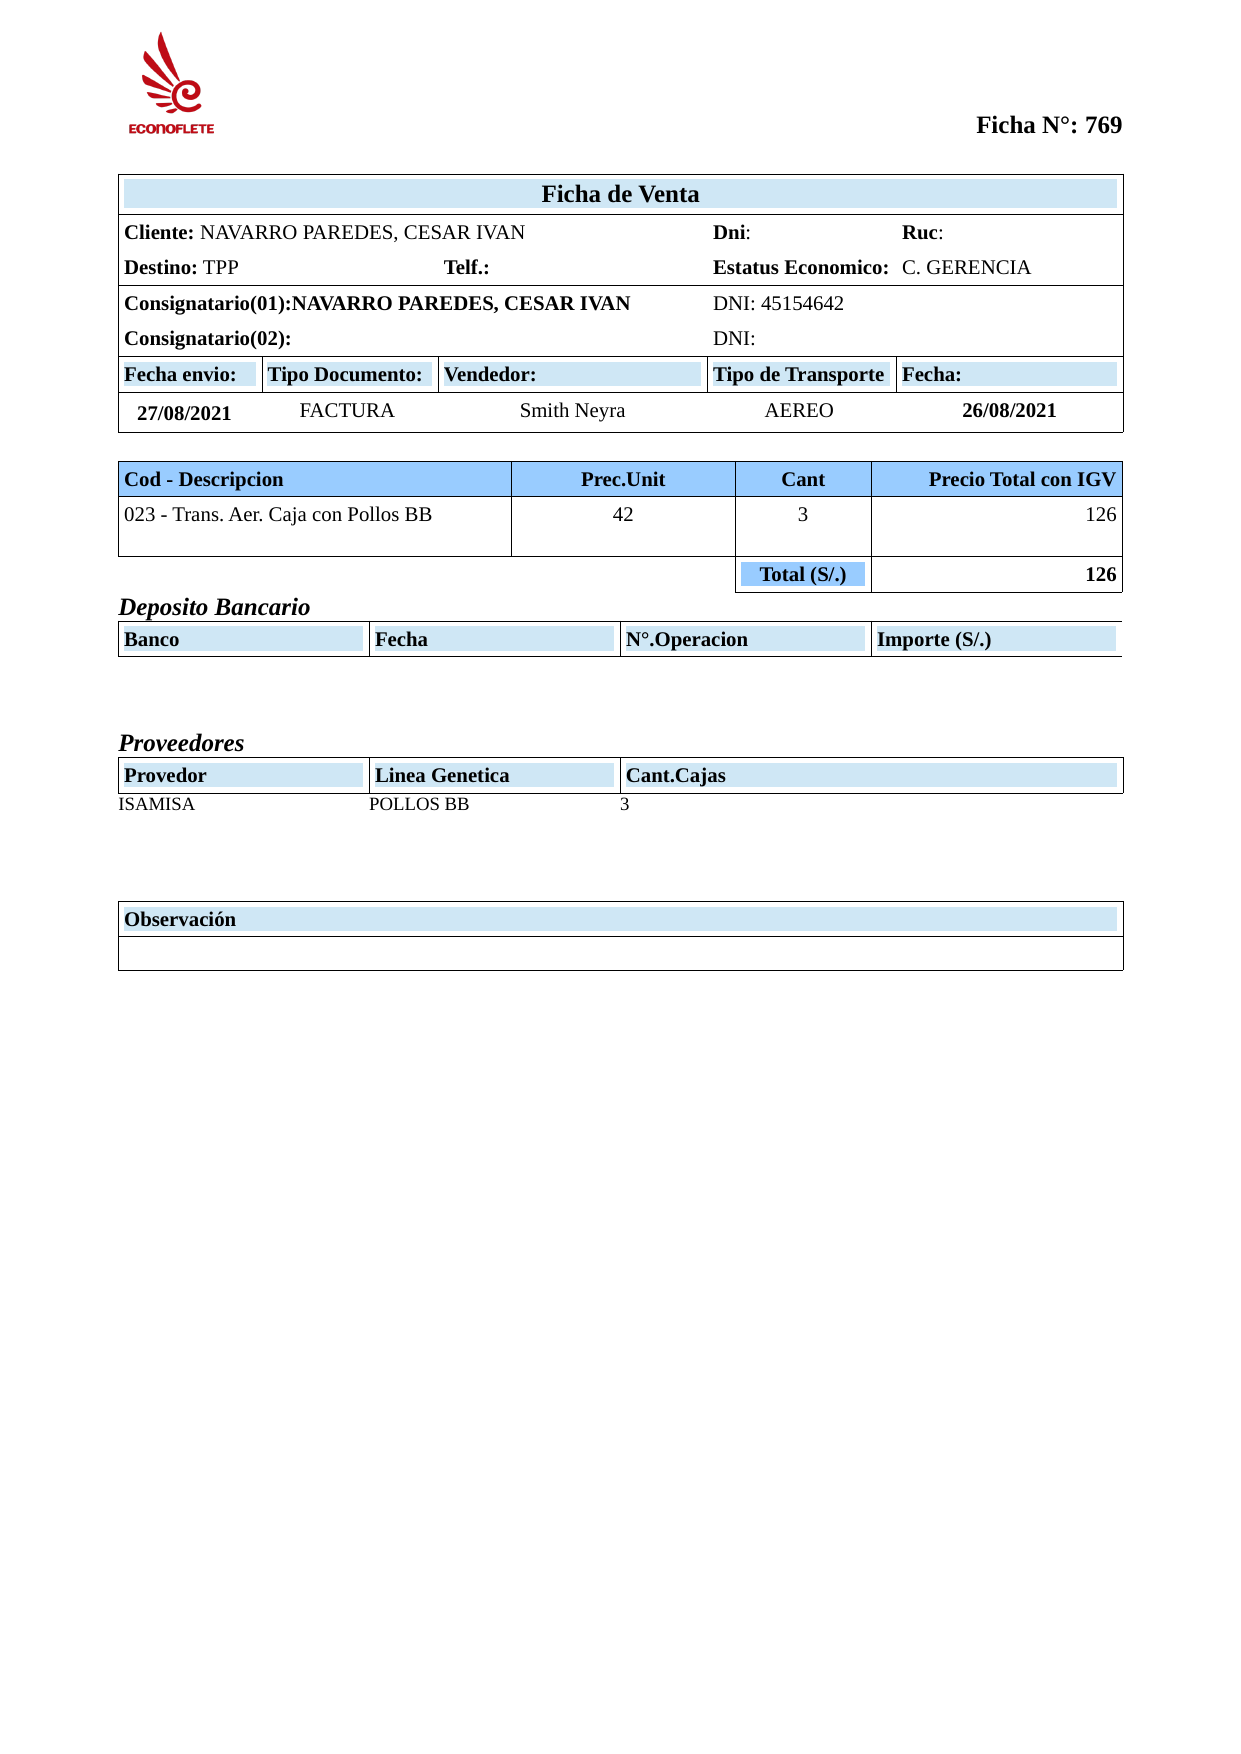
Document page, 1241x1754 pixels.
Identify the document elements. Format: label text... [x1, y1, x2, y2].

picture [118, 31, 225, 134]
table_cell Vendedor: [439, 357, 707, 392]
table_header Precio Total con IGV [872, 462, 1122, 496]
table_cell Tipo de Transporte [708, 357, 896, 392]
table_cell Consignatario(01):NAVARRO PAREDES, CESAR IVAN [119, 286, 707, 321]
table_cell Smith Neyra [438, 393, 707, 432]
table_header Provedor [119, 758, 369, 793]
table_cell [871, 680, 1122, 704]
table_cell [118, 657, 369, 680]
table_header Ficha de Venta [119, 175, 1123, 214]
table_cell 26/08/2021 [896, 393, 1123, 432]
table_cell [620, 879, 1123, 901]
table_cell [871, 705, 1122, 728]
table_header Cant.Cajas [621, 758, 1123, 793]
table_cell [620, 680, 871, 704]
table_cell [118, 858, 369, 879]
table_cell Fecha: [897, 357, 1123, 392]
table_cell Destino: TPP [119, 249, 438, 285]
table_cell [118, 705, 369, 728]
table_header Fecha [370, 622, 620, 656]
table_cell [118, 557, 511, 592]
table_cell 3 [620, 794, 1123, 814]
table_cell POLLOS BB [369, 794, 620, 814]
table_header Importe (S/.) [872, 622, 1122, 656]
table_cell 023 - Trans. Aer. Caja con Pollos BB [119, 497, 511, 556]
table_cell [118, 836, 369, 858]
table_header N°.Operacion [621, 622, 871, 656]
table_cell [369, 836, 620, 858]
table_header Observación [119, 902, 1123, 936]
table_cell [118, 815, 369, 836]
table_cell [369, 657, 620, 680]
table_cell [620, 657, 871, 680]
table_cell Dni: [707, 215, 896, 249]
table_cell DNI: [707, 321, 1123, 356]
table_cell Estatus Economico: [707, 249, 896, 285]
table_cell Consignatario(02): [119, 321, 707, 356]
table_cell [620, 705, 871, 728]
table_cell DNI: 45154642 [707, 286, 1123, 321]
table_cell Tipo Documento: [263, 357, 438, 392]
table_header Linea Genetica [370, 758, 620, 793]
table_cell [369, 705, 620, 728]
table_cell 42 [512, 497, 735, 556]
table_header Prec.Unit [512, 462, 735, 496]
table_cell 126 [872, 497, 1122, 556]
table_cell 27/08/2021 [119, 393, 262, 432]
table_cell ISAMISA [118, 794, 369, 814]
table_header Cant [736, 462, 871, 496]
table_cell [118, 680, 369, 704]
table_cell [369, 680, 620, 704]
table_header Cod - Descripcion [119, 462, 511, 496]
table_cell [369, 879, 620, 901]
table_cell FACTURA [262, 393, 438, 432]
table_cell [369, 815, 620, 836]
table_cell [118, 879, 369, 901]
table_cell 126 [872, 557, 1122, 592]
table_cell [620, 836, 1123, 858]
text Proveedores [118, 728, 1122, 757]
table_cell [871, 657, 1122, 680]
table_cell Ruc: [896, 215, 1123, 249]
table_cell [369, 858, 620, 879]
table_cell Total (S/.) [736, 557, 871, 592]
table_cell Fecha envio: [119, 357, 262, 392]
table_cell [620, 858, 1123, 879]
table_cell [119, 937, 1123, 969]
table_cell Telf.: [438, 249, 707, 285]
table_cell [620, 815, 1123, 836]
table_header Banco [119, 622, 369, 656]
table_cell AEREO [707, 393, 896, 432]
table_cell Cliente: NAVARRO PAREDES, CESAR IVAN [119, 215, 707, 249]
text Deposito Bancario [118, 592, 1122, 621]
table_cell C. GERENCIA [896, 249, 1123, 285]
table_cell 3 [736, 497, 871, 556]
table_cell [511, 557, 735, 592]
